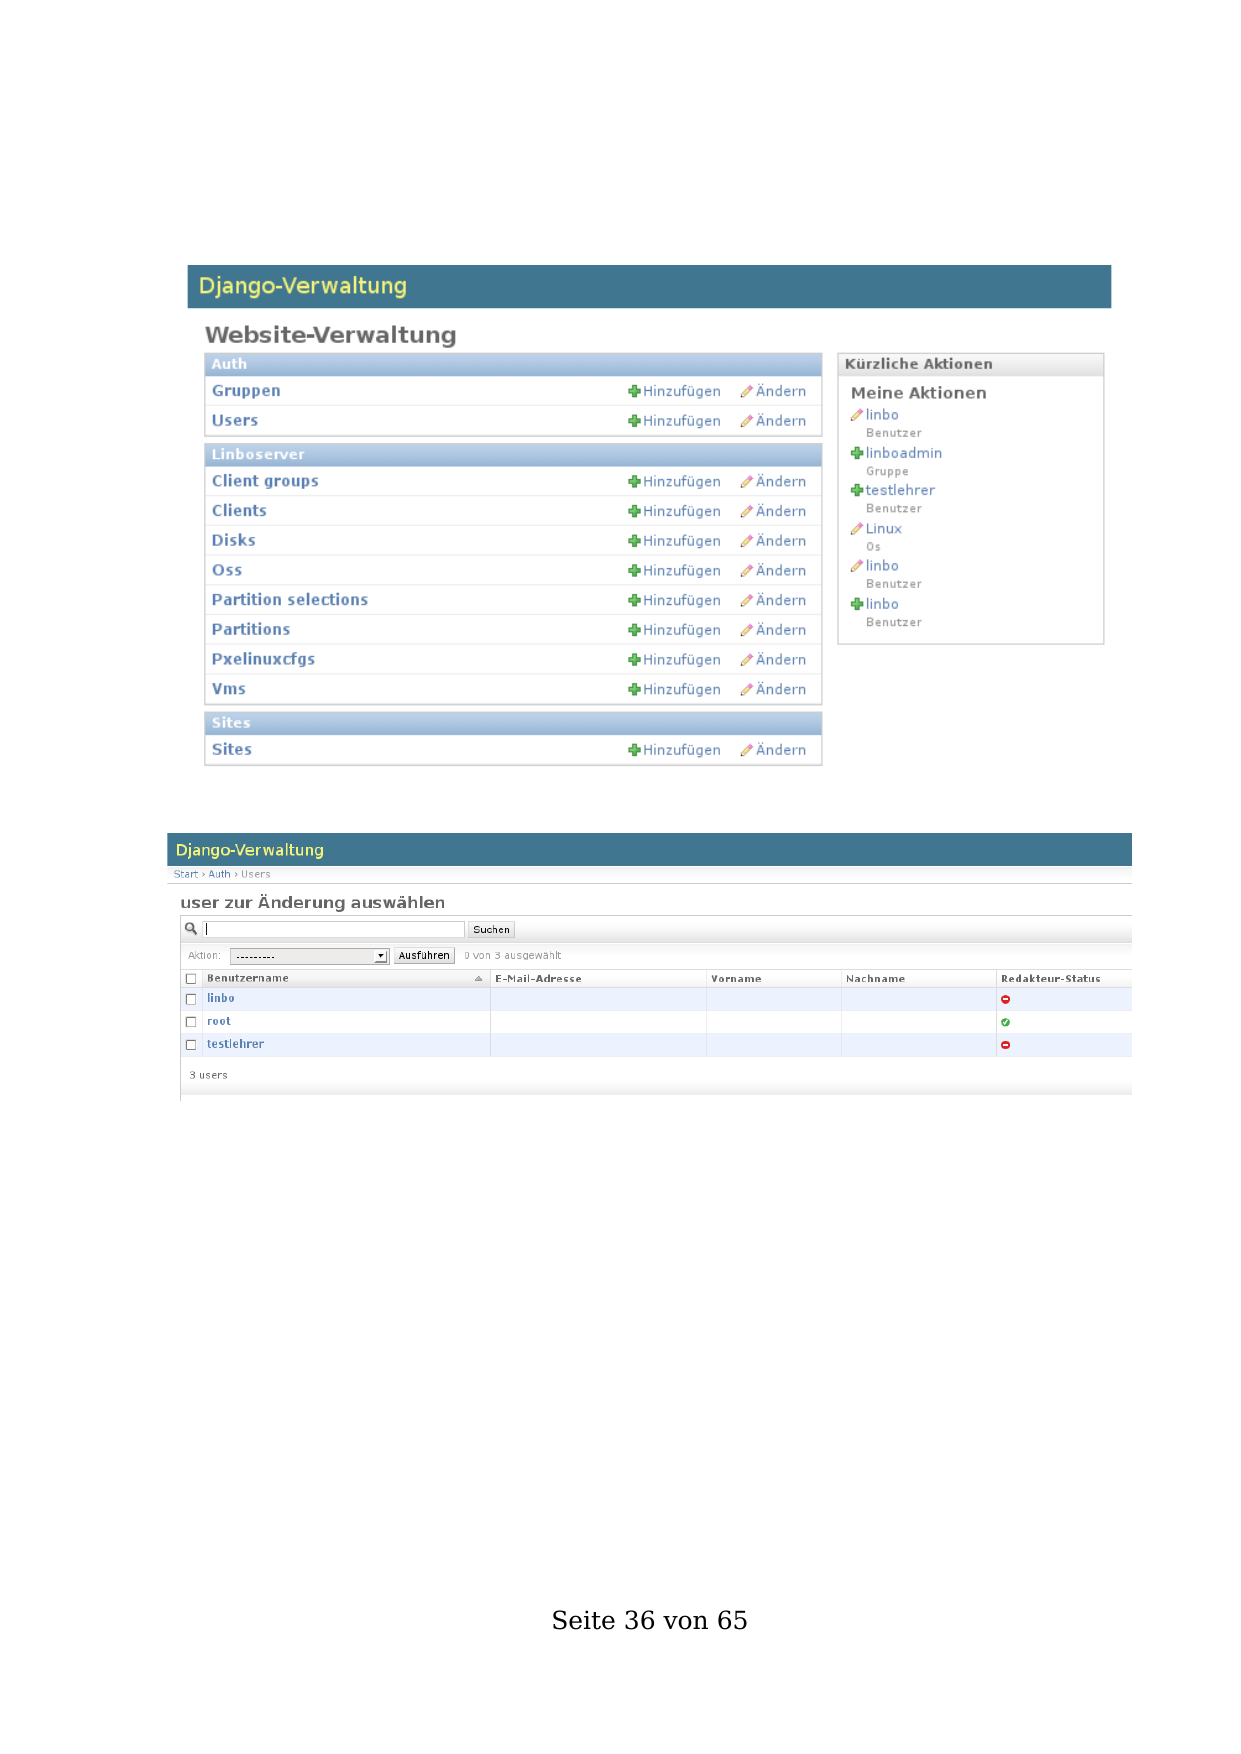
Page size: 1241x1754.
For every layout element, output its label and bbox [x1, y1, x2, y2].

picture [167, 833, 1132, 1101]
picture [187, 265, 1112, 776]
